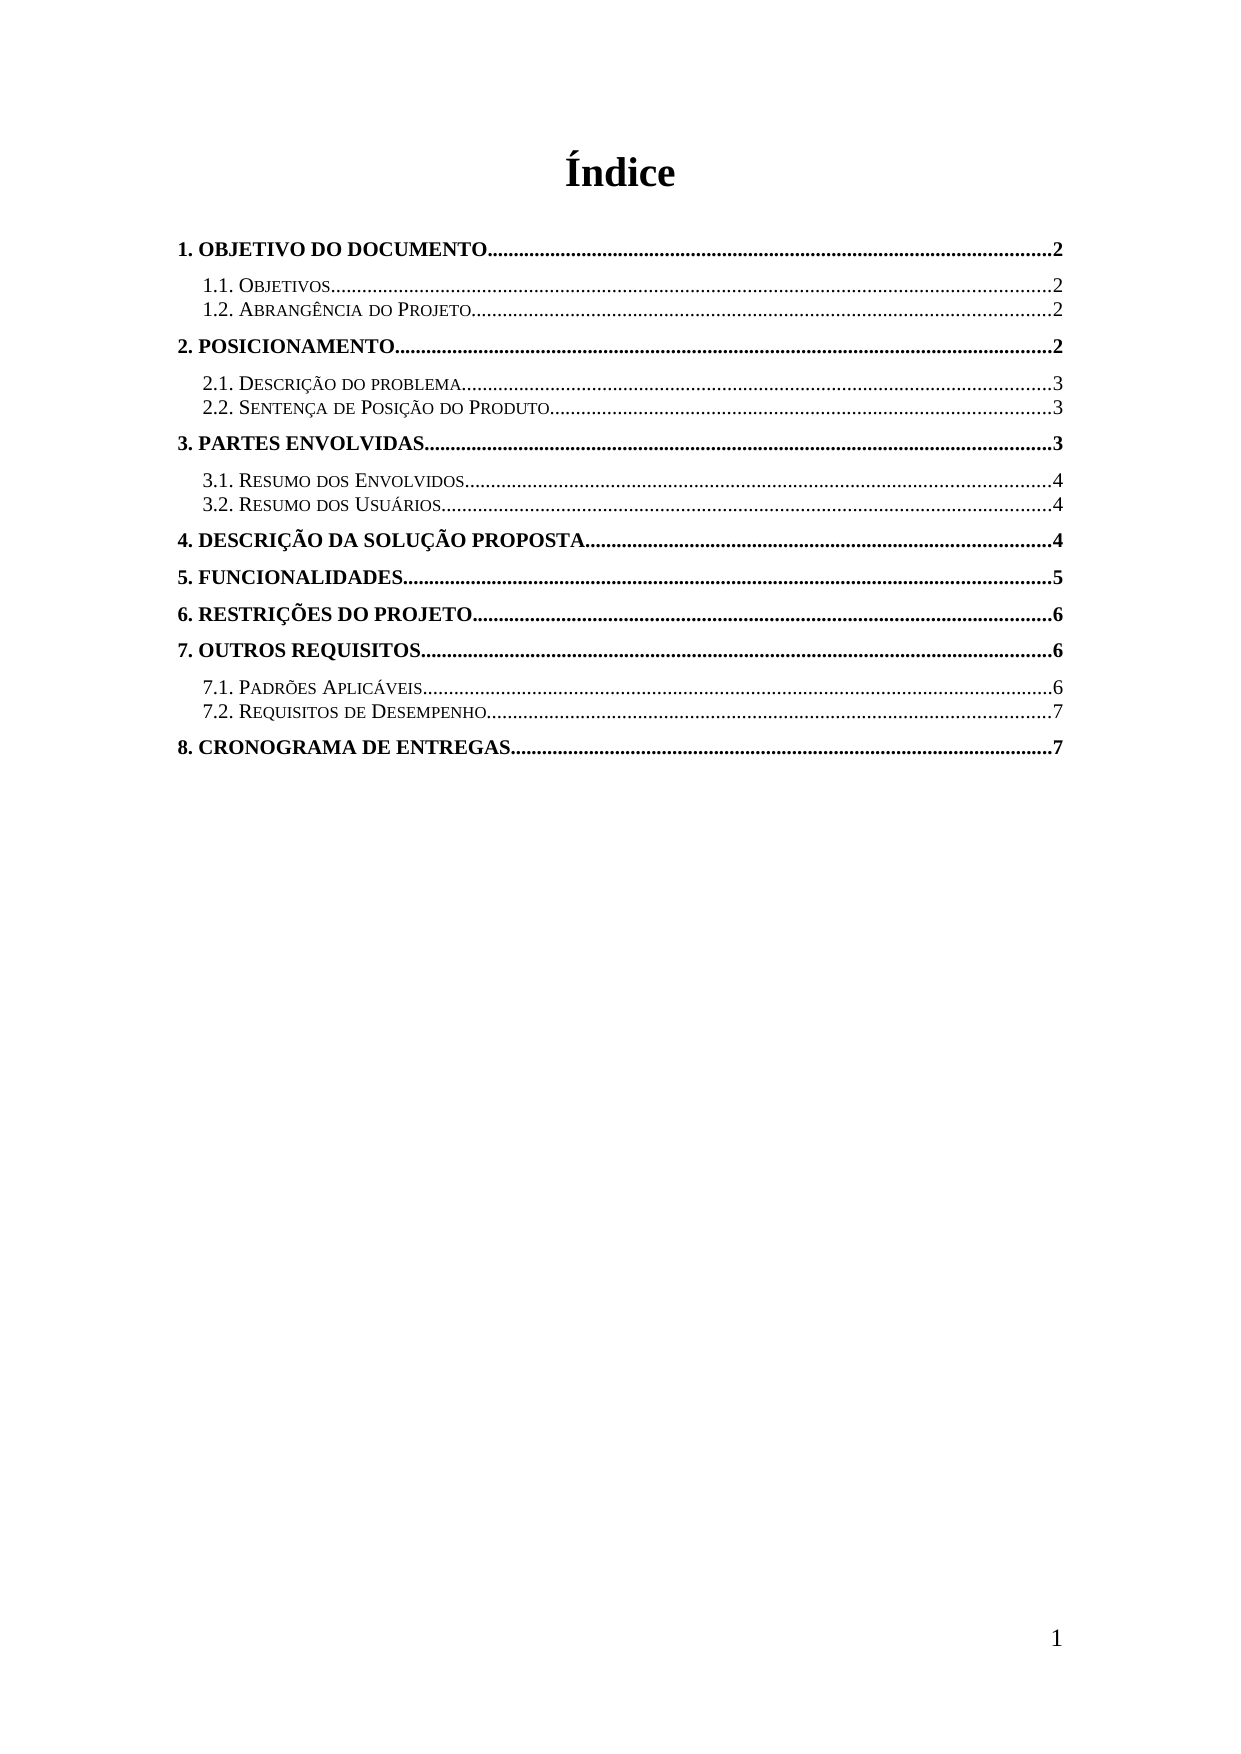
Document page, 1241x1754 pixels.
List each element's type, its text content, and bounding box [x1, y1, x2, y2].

text 6. Restrições do Projeto 6 [177, 601, 1063, 626]
text 7.2. Requisitos de Desempenho 7 [202, 699, 1063, 723]
text 8. Cronograma de entregas 7 [177, 735, 1063, 759]
text 2.1. Descrição do problema 3 [202, 371, 1063, 394]
text 3. Partes Envolvidas 3 [177, 431, 1063, 455]
text 7.1. Padrões Aplicáveis 6 [202, 674, 1063, 699]
text 2.2. Sentença de Posição do Produto 3 [202, 394, 1063, 419]
text 1. Objetivo do Documento 2 [177, 237, 1063, 261]
text 5. Funcionalidades 5 [177, 565, 1063, 589]
text 4. Descrição da Solução Proposta 4 [177, 528, 1063, 552]
text 3.1. Resumo dos Envolvidos 4 [202, 468, 1063, 492]
text 3.2. Resumo dos Usuários 4 [202, 492, 1063, 516]
text 2. POSICIONAMENTO 2 [177, 334, 1063, 358]
text 1.2. Abrangência do Projeto 2 [202, 297, 1063, 321]
text 1.1. Objetivos 2 [202, 273, 1063, 297]
text Índice [177, 148, 1063, 196]
text 7. Outros Requisitos 6 [177, 638, 1063, 662]
